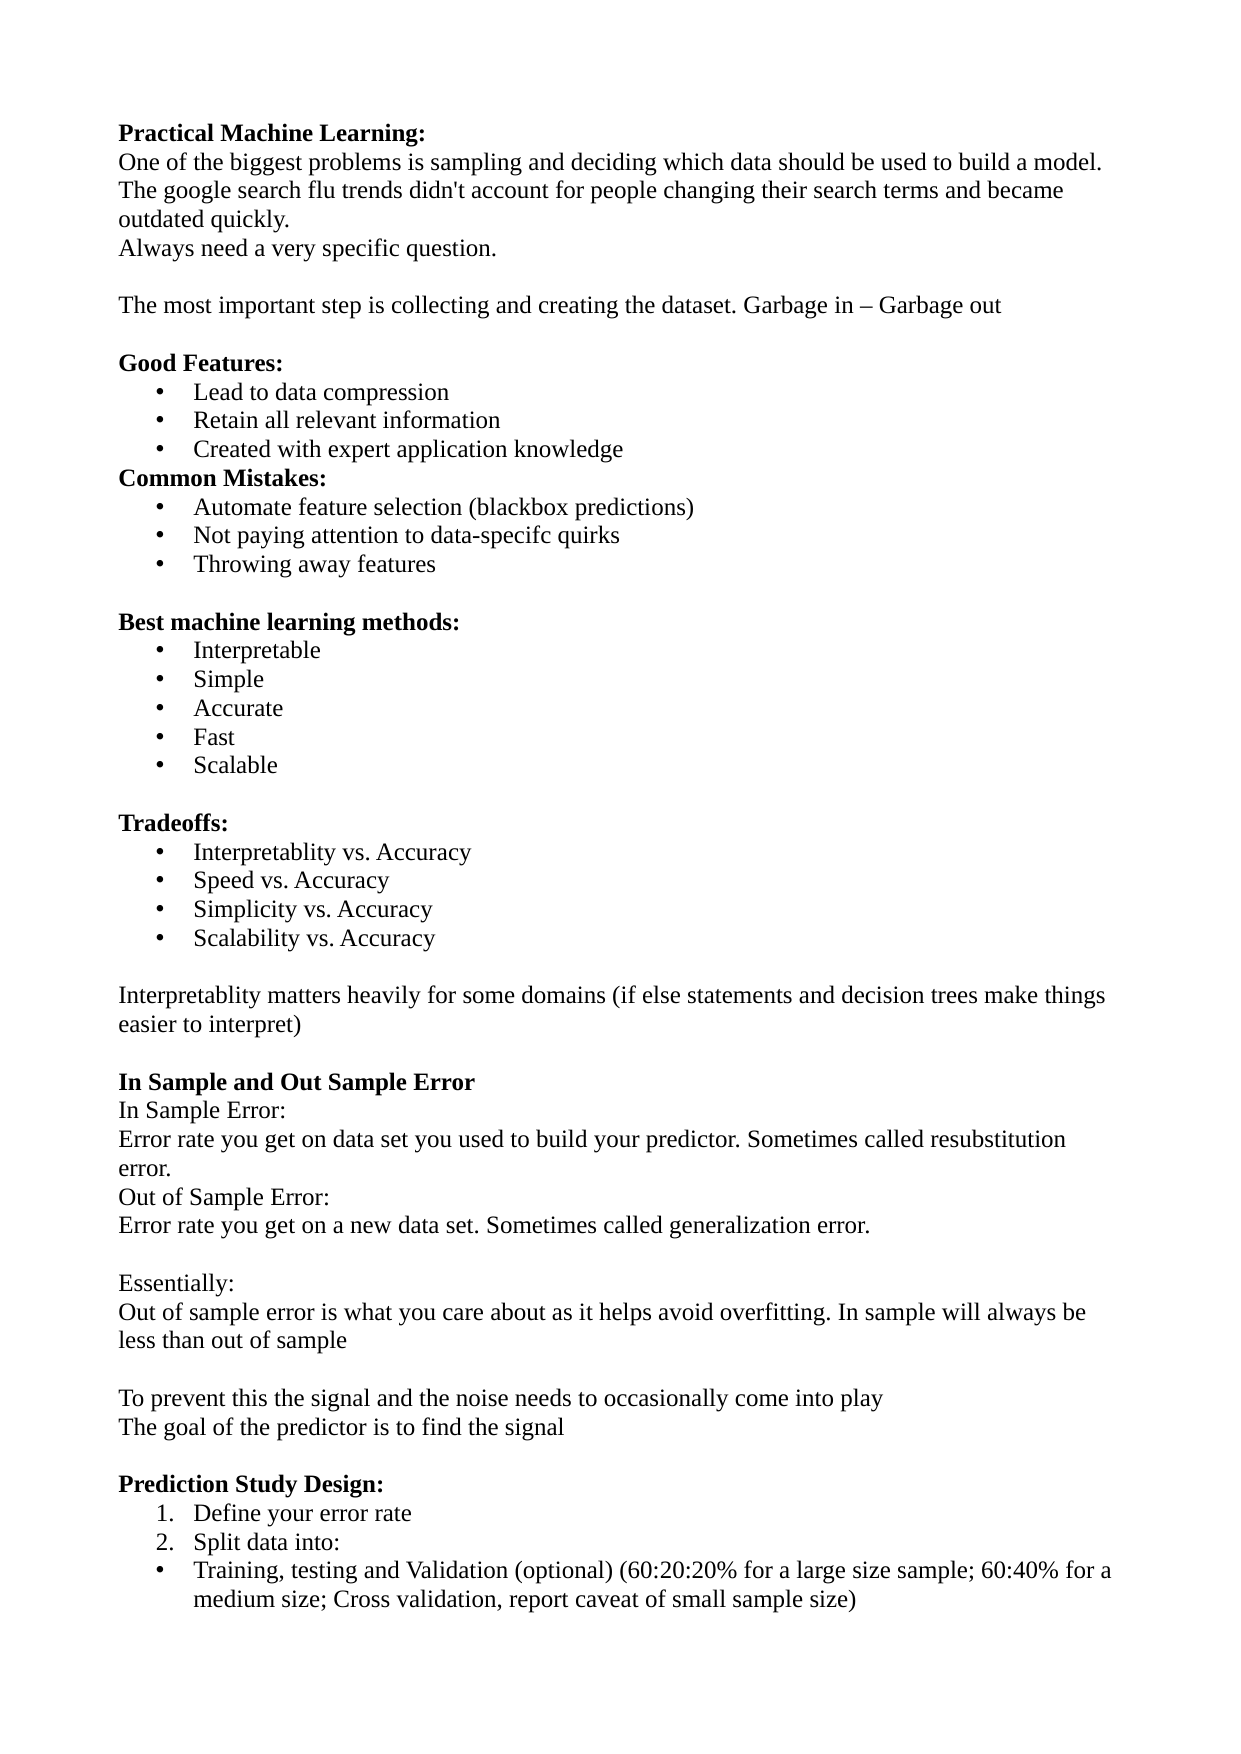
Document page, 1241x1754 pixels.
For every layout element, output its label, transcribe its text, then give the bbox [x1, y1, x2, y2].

text Always need a very specific question. [118, 233, 1122, 262]
list Fast [156, 722, 1122, 751]
text To prevent this the signal and the noise needs to occasionally come into play [118, 1383, 1122, 1412]
text Practical Machine Learning: [118, 118, 1122, 147]
list Define your error rate [156, 1498, 1122, 1527]
text Out of Sample Error: [118, 1182, 1122, 1211]
list Retain all relevant information [156, 406, 1122, 434]
text Error rate you get on a new data set. Sometimes called generalization error. [118, 1211, 1122, 1239]
list Not paying attention to data-specifc quirks [156, 521, 1122, 549]
text Tradeoffs: [118, 808, 1122, 837]
text Common Mistakes: [118, 463, 1122, 492]
text Interpretablity matters heavily for some domains (if else statements and decision trees make things easier to interpret) [118, 981, 1122, 1038]
text Good Features: [118, 348, 1122, 377]
text One of the biggest problems is sampling and deciding which data should be used to build a model. The google search flu trends didn't account for people changing their search terms and became outdated quickly. [118, 147, 1122, 233]
list Lead to data compression [156, 377, 1122, 406]
text The goal of the predictor is to find the signal [118, 1412, 1122, 1441]
text Best machine learning methods: [118, 607, 1122, 636]
text In Sample and Out Sample Error [118, 1067, 1122, 1096]
text Out of sample error is what you care about as it helps avoid overfitting. In sample will always be less than out of sample [118, 1297, 1122, 1354]
list Simplicity vs. Accuracy [156, 894, 1122, 923]
list Automate feature selection (blackbox predictions) [156, 492, 1122, 521]
text The most important step is collecting and creating the dataset. Garbage in – Garbage out [118, 291, 1122, 319]
text Error rate you get on data set you used to build your predictor. Sometimes called resubstitution error. [118, 1124, 1122, 1182]
list Training, testing and Validation (optional) (60:20:20% for a large size sample; 60:40% for a medium size; Cross validation, report caveat of small sample size) [156, 1556, 1122, 1613]
list Scalability vs. Accuracy [156, 923, 1122, 952]
list Scalable [156, 751, 1122, 779]
list Interpretablity vs. Accuracy [156, 837, 1122, 866]
text In Sample Error: [118, 1096, 1122, 1124]
list Speed vs. Accuracy [156, 866, 1122, 894]
list Simple [156, 664, 1122, 693]
list Interpretable [156, 636, 1122, 664]
list Accurate [156, 693, 1122, 722]
text Essentially: [118, 1268, 1122, 1297]
list Split data into: [156, 1527, 1122, 1556]
text Prediction Study Design: [118, 1469, 1122, 1498]
list Throwing away features [156, 549, 1122, 578]
list Created with expert application knowledge [156, 434, 1122, 463]
